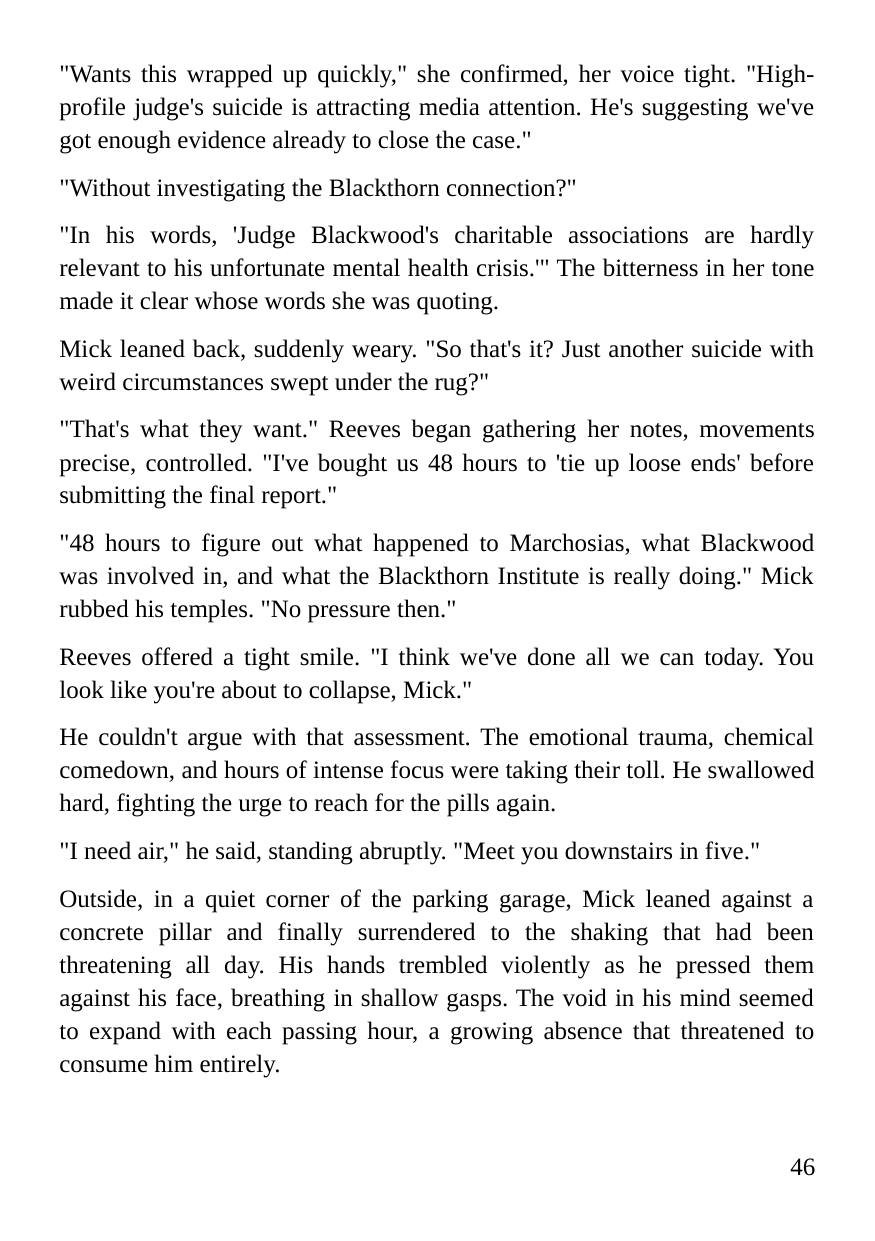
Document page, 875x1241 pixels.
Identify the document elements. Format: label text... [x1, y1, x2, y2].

text "48 hours to figure out what happened to Marchosias, what Blackwood was involved in, and what the Blackthorn Institute is really doing." Mick rubbed his temples. "No pressure then." [59, 528, 815, 623]
text Outside, in a quiet corner of the parking garage, Mick leaned against a concrete pillar and finally surrendered to the shaking that had been threatening all day. His hands trembled violently as he pressed them against his face, breathing in shallow gasps. The void in his mind seemed to expand with each passing hour, a growing absence that threatened to consume him entirely. [59, 884, 815, 1078]
text Reeves offered a tight smile. "I think we've done all we can today. You look like you're about to collapse, Mick." [59, 642, 815, 704]
text "In his words, 'Judge Blackwood's charitable associations are hardly relevant to his unfortunate mental health crisis.'" The bitterness in her tone made it clear whose words she was quoting. [59, 220, 815, 315]
text "Wants this wrapped up quickly," she confirmed, her voice tight. "High-profile judge's suicide is attracting media attention. He's suggesting we've got enough evidence already to close the case." [59, 59, 815, 154]
text "I need air," he said, standing abruptly. "Meet you downstairs in five." [59, 836, 815, 865]
text "That's what they want." Reeves began gathering her notes, movements precise, controlled. "I've bought us 48 hours to 'tie up loose ends' before submitting the final report." [59, 414, 815, 509]
text Mick leaned back, suddenly weary. "So that's it? Just another suicide with weird circumstances swept under the rug?" [59, 334, 815, 396]
text "Without investigating the Blackthorn connection?" [59, 173, 815, 201]
text He couldn't argue with that assessment. The emotional trauma, chemical comedown, and hours of intense focus were taking their toll. He swallowed hard, fighting the urge to reach for the pills again. [59, 722, 815, 817]
